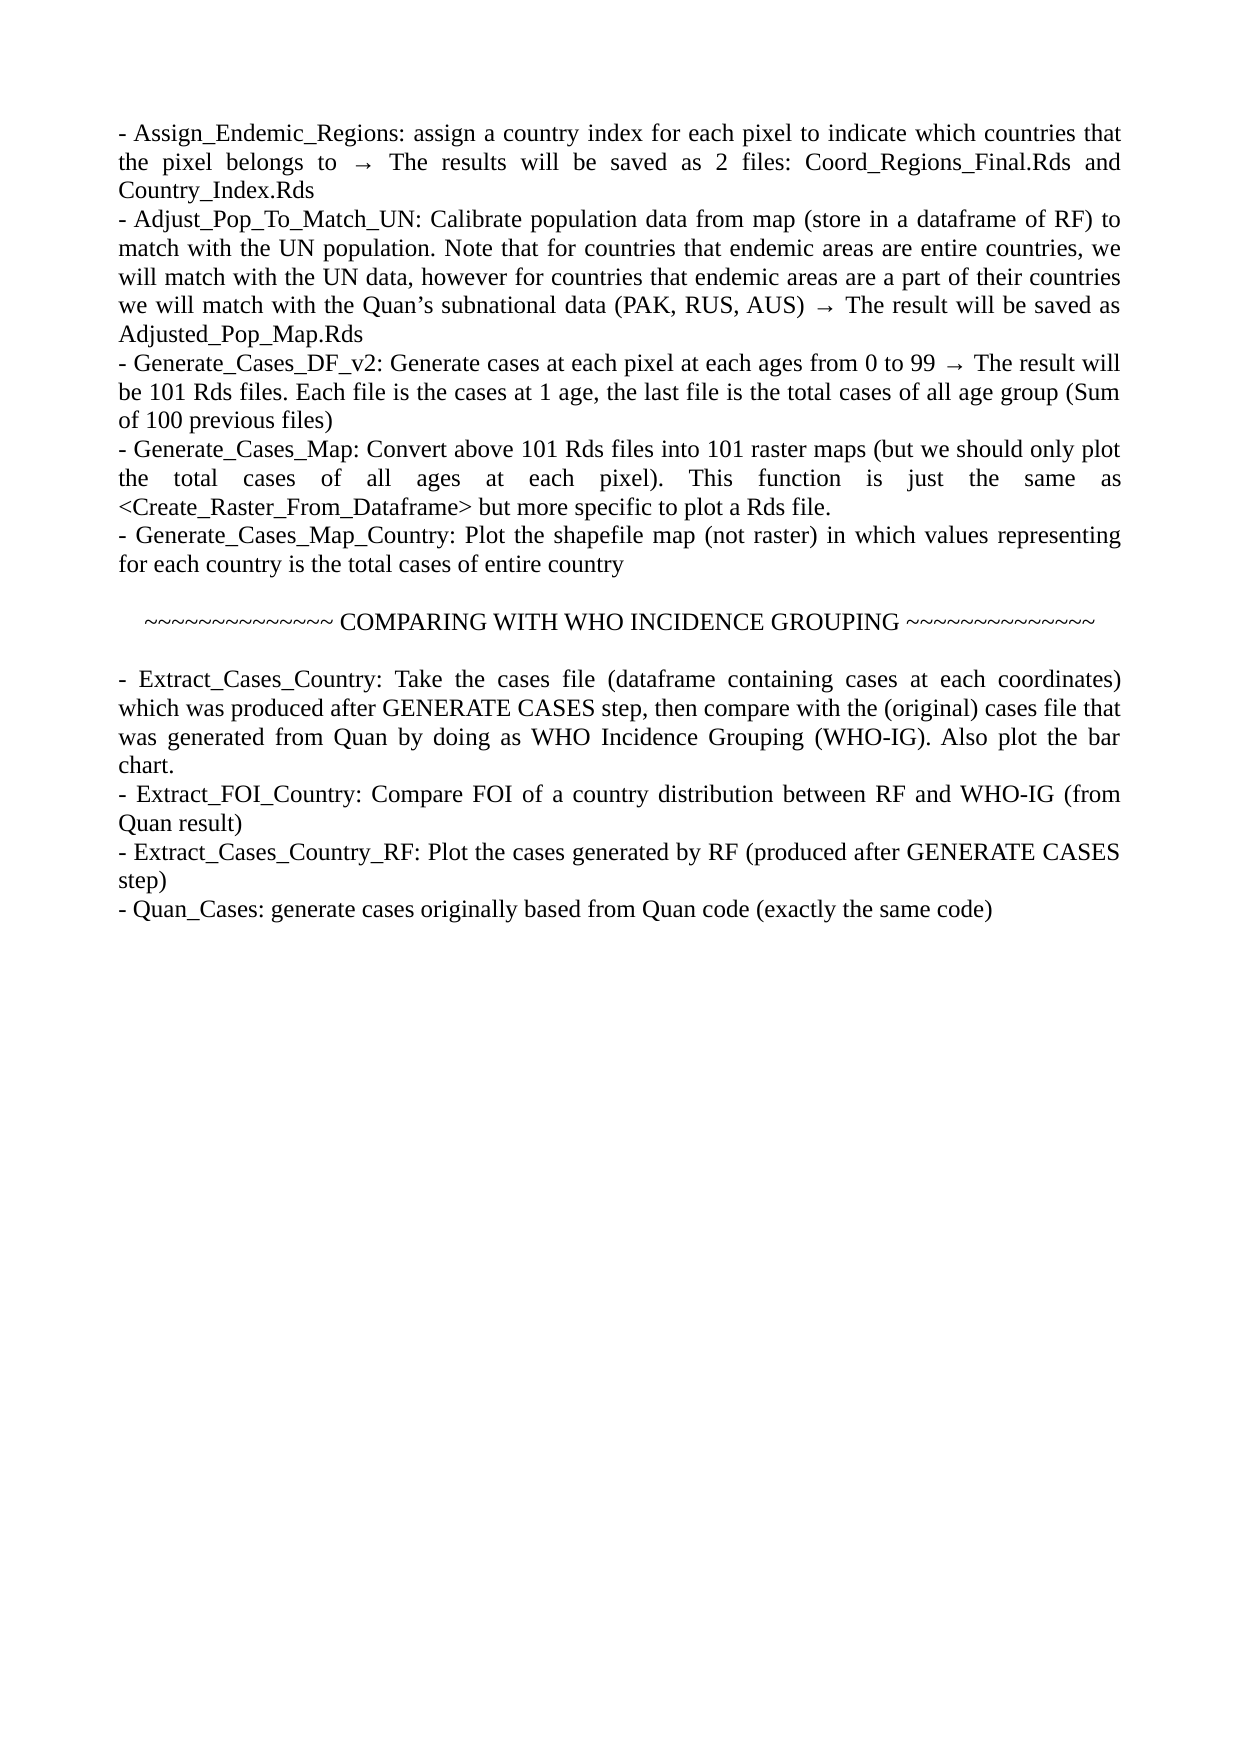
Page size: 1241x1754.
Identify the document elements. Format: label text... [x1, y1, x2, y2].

text - Generate_Cases_Map_Country: Plot the shapefile map (not raster) in which values representing for each country is the total cases of entire country [118, 521, 1122, 578]
text ~~~~~~~~~~~~~~ COMPARING WITH WHO INCIDENCE GROUPING ~~~~~~~~~~~~~~ [118, 607, 1122, 636]
text - Extract_Cases_Country: Take the cases file (dataframe containing cases at each coordinates) which was produced after GENERATE CASES step, then compare with the (original) cases file that was generated from Quan by doing as WHO Incidence Grouping (WHO-IG). Also plot the bar chart. [118, 664, 1122, 779]
text - Assign_Endemic_Regions: assign a country index for each pixel to indicate which countries that the pixel belongs to → The results will be saved as 2 files: Coord_Regions_Final.Rds and Country_Index.Rds [118, 118, 1122, 204]
text - Quan_Cases: generate cases originally based from Quan code (exactly the same code) [118, 894, 1122, 923]
text - Generate_Cases_Map: Convert above 101 Rds files into 101 raster maps (but we should only plot the total cases of all ages at each pixel). This function is just the same as <Create_Raster_From_Dataframe> but more specific to plot a Rds file. [118, 434, 1122, 521]
text - Adjust_Pop_To_Match_UN: Calibrate population data from map (store in a dataframe of RF) to match with the UN population. Note that for countries that endemic areas are entire countries, we will match with the UN data, however for countries that endemic areas are a part of their countries we will match with the Quan’s subnational data (PAK, RUS, AUS) → The result will be saved as Adjusted_Pop_Map.Rds [118, 204, 1122, 348]
text - Generate_Cases_DF_v2: Generate cases at each pixel at each ages from 0 to 99 → The result will be 101 Rds files. Each file is the cases at 1 age, the last file is the total cases of all age group (Sum of 100 previous files) [118, 348, 1122, 434]
text - Extract_Cases_Country_RF: Plot the cases generated by RF (produced after GENERATE CASES step) [118, 837, 1122, 894]
text - Extract_FOI_Country: Compare FOI of a country distribution between RF and WHO-IG (from Quan result) [118, 779, 1122, 837]
